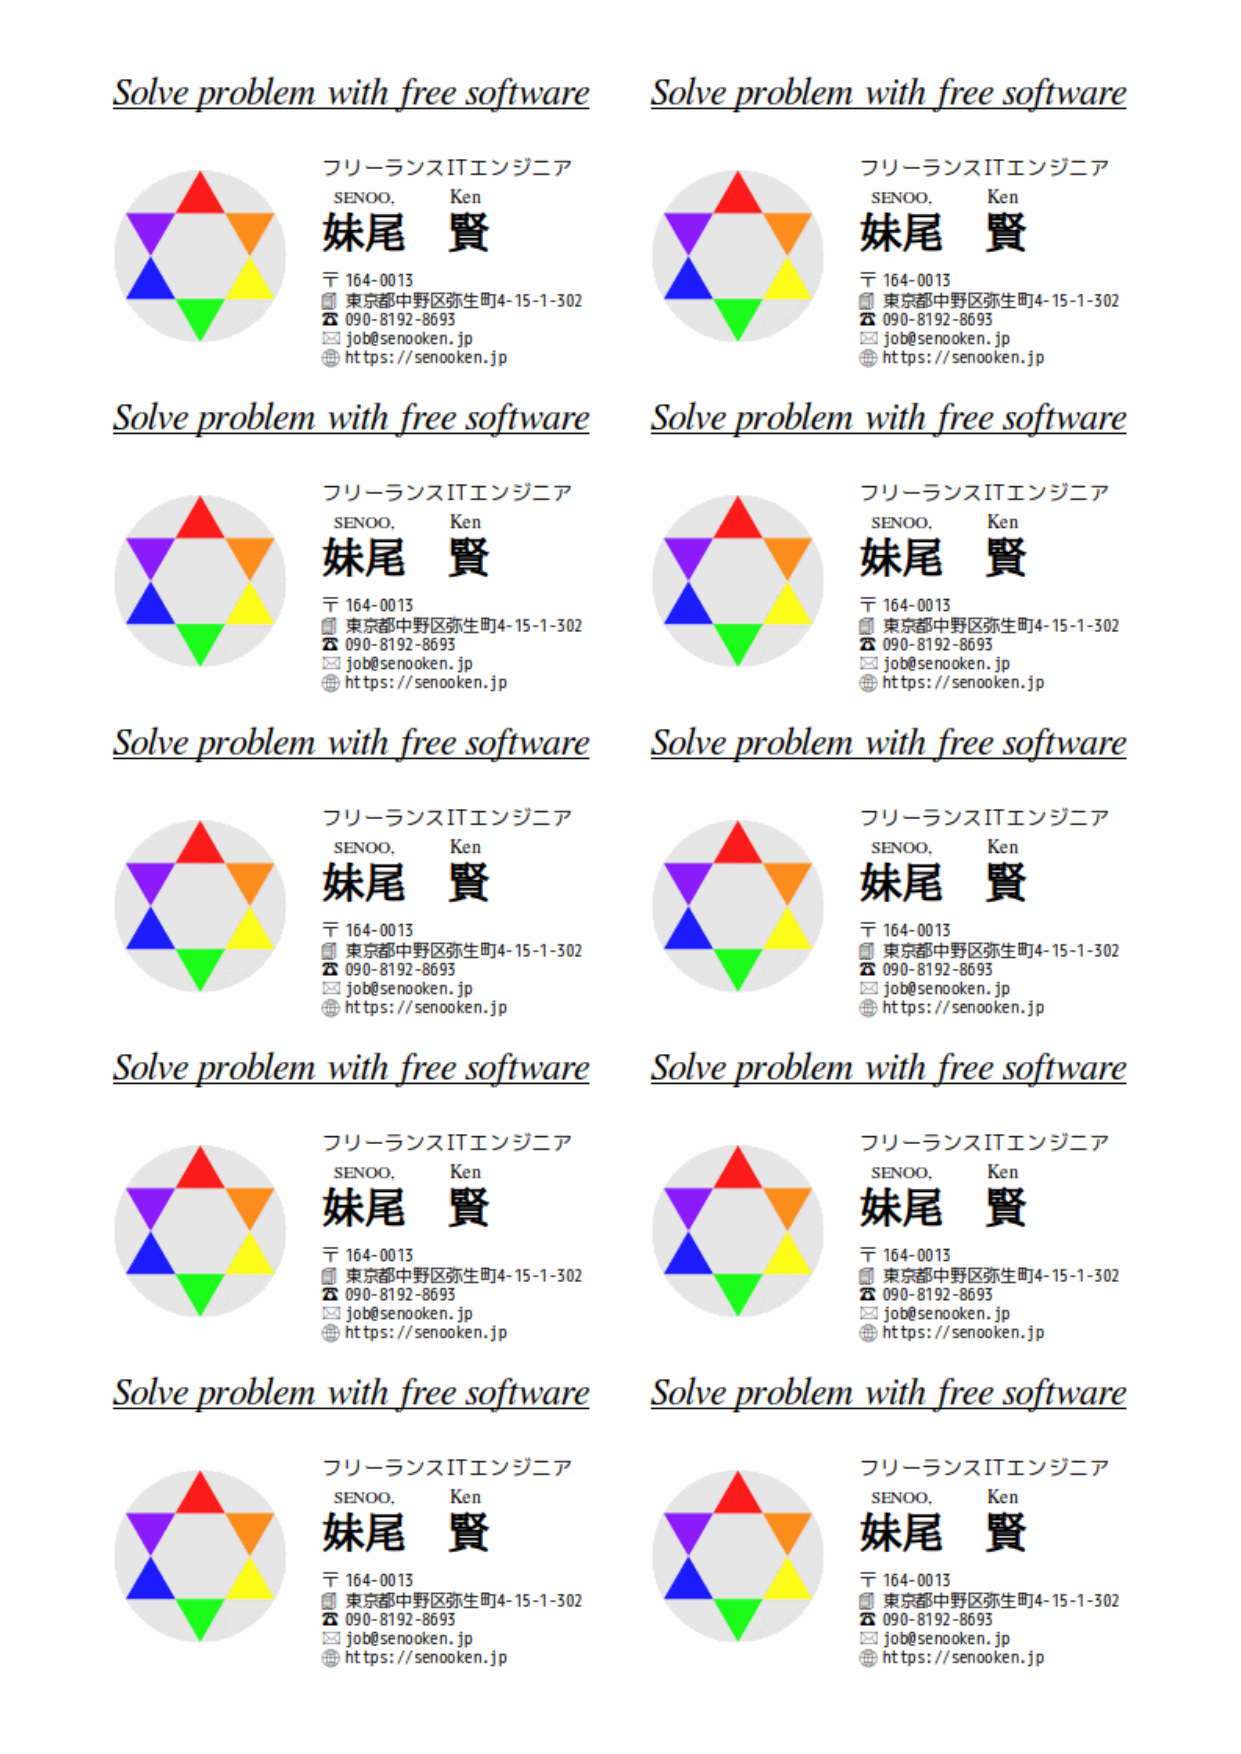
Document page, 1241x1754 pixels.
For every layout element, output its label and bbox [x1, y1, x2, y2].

picture [82, 64, 1158, 1689]
